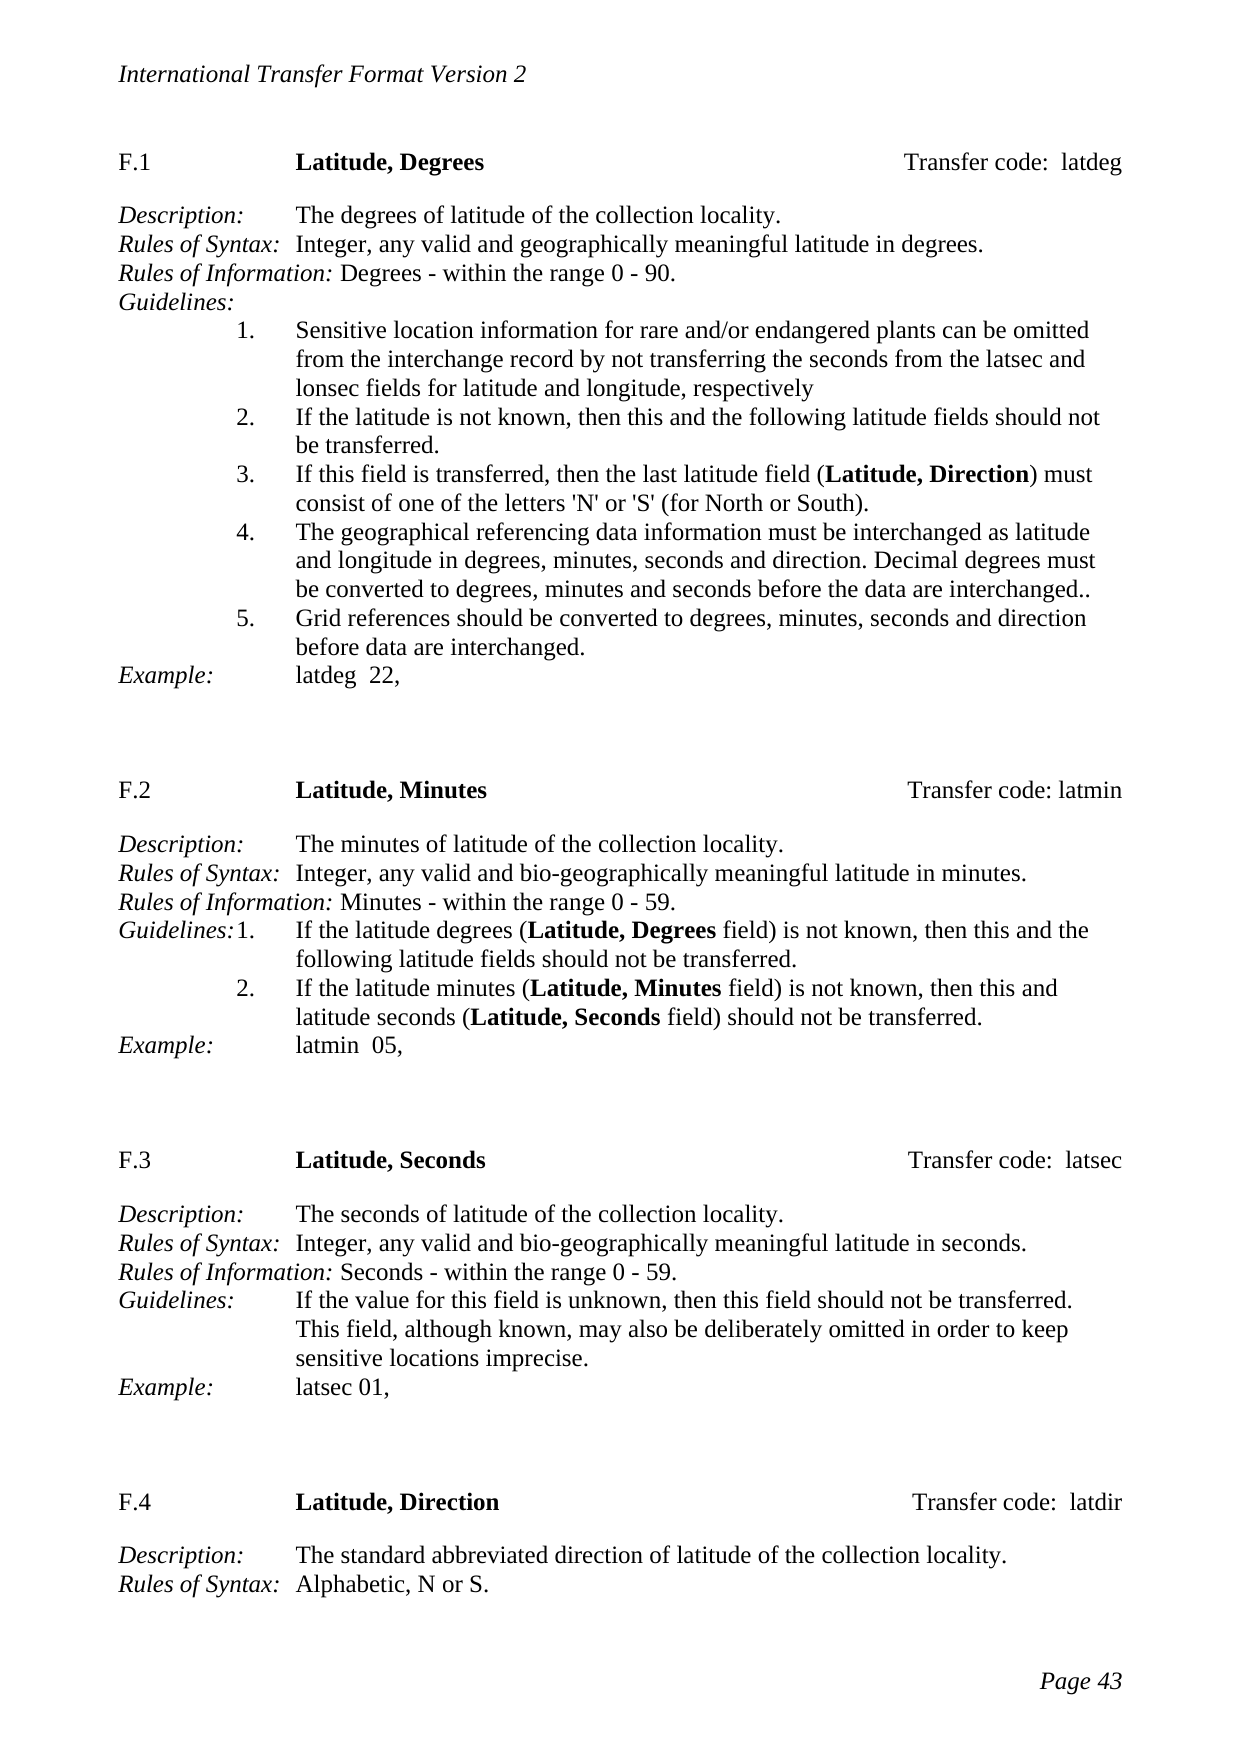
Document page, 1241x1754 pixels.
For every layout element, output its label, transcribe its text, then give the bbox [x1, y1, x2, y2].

text Guidelines: If the value for this field is unknown, then this field should not be transferred. This field, although known, may also be deliberately omitted in order to keep sensitive locations imprecise. [118, 1286, 1122, 1372]
text 5. Grid references should be converted to degrees, minutes, seconds and direction before data are interchanged. [236, 603, 1122, 661]
text F.3 Latitude, Seconds Transfer code: latsec [118, 1146, 1122, 1174]
text 3. If this field is transferred, then the last latitude field (Latitude, Direction) must consist of one of the letters 'N' or 'S' (for North or South). [236, 459, 1122, 517]
text Rules of Syntax: Integer, any valid and bio-geographically meaningful latitude in minutes. [118, 858, 1122, 887]
text Rules of Information: Minutes - within the range 0 ‑ 59. [118, 887, 1122, 916]
text Guidelines: 1. If the latitude degrees (Latitude, Degrees field) is not known, then this and the following latitude fields should not be transferred. [118, 916, 1122, 973]
text Description: The seconds of latitude of the collection locality. [118, 1199, 1122, 1228]
text Description: The degrees of latitude of the collection locality. [118, 201, 1122, 229]
text 4. The geographical referencing data information must be interchanged as latitude and longitude in degrees, minutes, seconds and direction. Decimal degrees must be converted to degrees, minutes and seconds before the data are interchanged.. [236, 517, 1122, 603]
text Rules of Syntax: Integer, any valid and geographically meaningful latitude in degrees. [118, 229, 1122, 258]
text 2. If the latitude is not known, then this and the following latitude fields should not be transferred. [236, 402, 1122, 459]
text 1. Sensitive location information for rare and/or endangered plants can be omitted from the interchange record by not transferring the seconds from the latsec and lonsec fields for latitude and longitude, respectively [236, 316, 1122, 402]
text Rules of Information: Seconds - within the range 0 ‑ 59. [118, 1257, 1122, 1286]
text F.4 Latitude, Direction Transfer code: latdir [118, 1487, 1122, 1516]
text Description: The standard abbreviated direction of latitude of the collection locality. [118, 1541, 1122, 1569]
text Rules of Information: Degrees - within the range 0 ‑ 90. [118, 258, 1122, 287]
text Example: latsec 01, [118, 1372, 1122, 1401]
text Description: The minutes of latitude of the collection locality. [118, 829, 1122, 858]
text Example: latmin 05, [118, 1031, 1122, 1059]
text Guidelines: [118, 287, 1122, 316]
text F.1 Latitude, Degrees Transfer code: latdeg [118, 147, 1122, 176]
text 2. If the latitude minutes (Latitude, Minutes field) is not known, then this and latitude seconds (Latitude, Seconds field) should not be transferred. [236, 973, 1122, 1031]
text Example: latdeg 22, [118, 661, 1122, 689]
text Rules of Syntax: Alphabetic, N or S. [118, 1569, 1122, 1598]
text Rules of Syntax: Integer, any valid and bio-geographically meaningful latitude in seconds. [118, 1228, 1122, 1257]
text F.2 Latitude, Minutes Transfer code: latmin [118, 776, 1122, 804]
